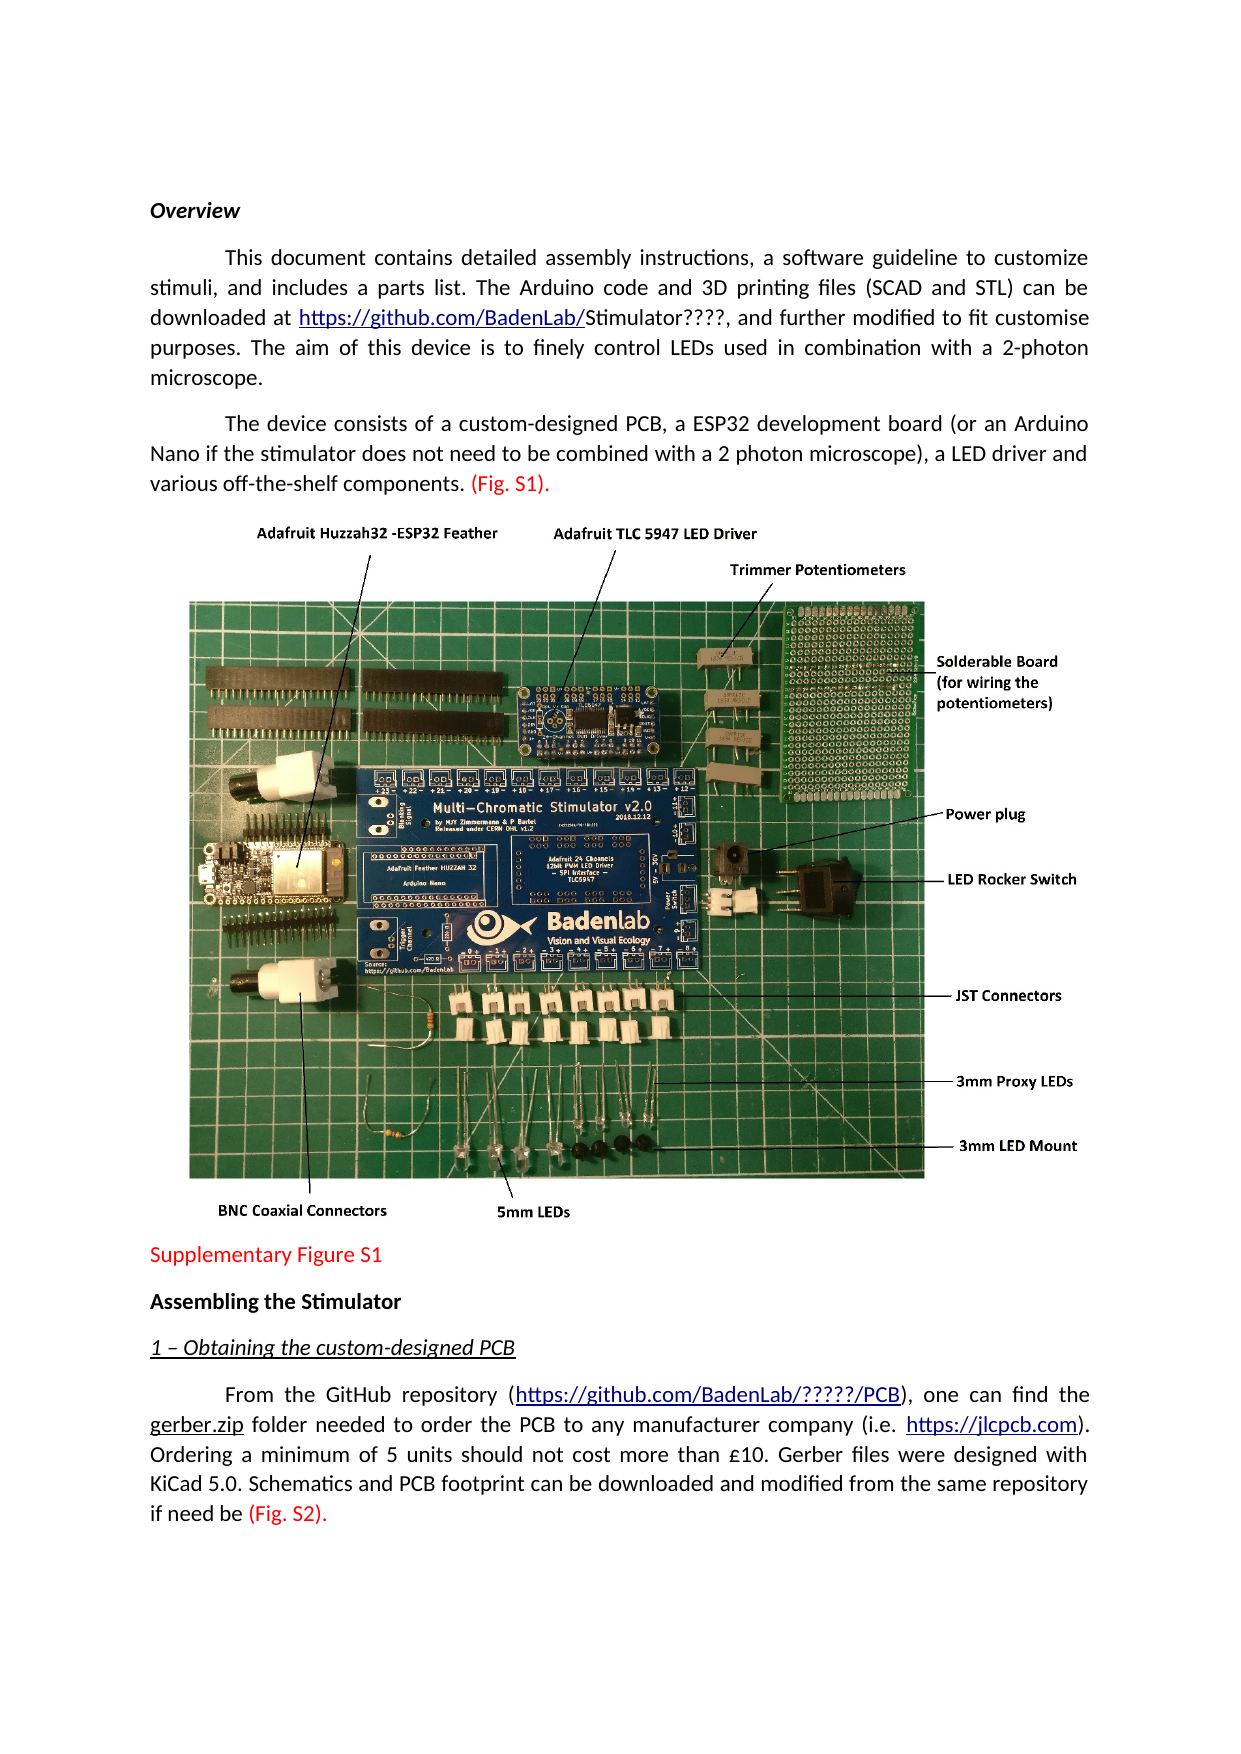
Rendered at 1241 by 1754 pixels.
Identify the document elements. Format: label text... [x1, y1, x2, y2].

text From the GitHub repository (https://github.com/BadenLab/?????/PCB), one can find the gerber.zip folder needed to order the PCB to any manufacturer company (i.e. https://jlcpcb.com). Ordering a minimum of 5 units should not cost more than £10. Gerber files were designed with KiCad 5.0. Schematics and PCB footprint can be downloaded and modified from the same repository if need be (Fig. S2). [150, 1380, 1090, 1527]
text This document contains detailed assembly instructions, a software guideline to customize stimuli, and includes a parts list. The Arduino code and 3D printing files (SCAD and STL) can be downloaded at https://github.com/BadenLab/Stimulator????, and further modified to fit customise purposes. The aim of this device is to finely control LEDs used in combination with a 2-photon microscope. [150, 243, 1090, 391]
text Overview [150, 197, 1090, 224]
text Supplementary Figure S1 [150, 1240, 1090, 1268]
text Assembling the Stimulator [150, 1287, 1090, 1315]
text 1 – Obtaining the custom-designed PCB [150, 1333, 1090, 1361]
text The device consists of a custom-designed PCB, a ESP32 development board (or an Arduino Nano if the stimulator does not need to be combined with a 2 photon microscope), a LED driver and various off-the-shelf components. (Fig. S1). [150, 409, 1090, 498]
